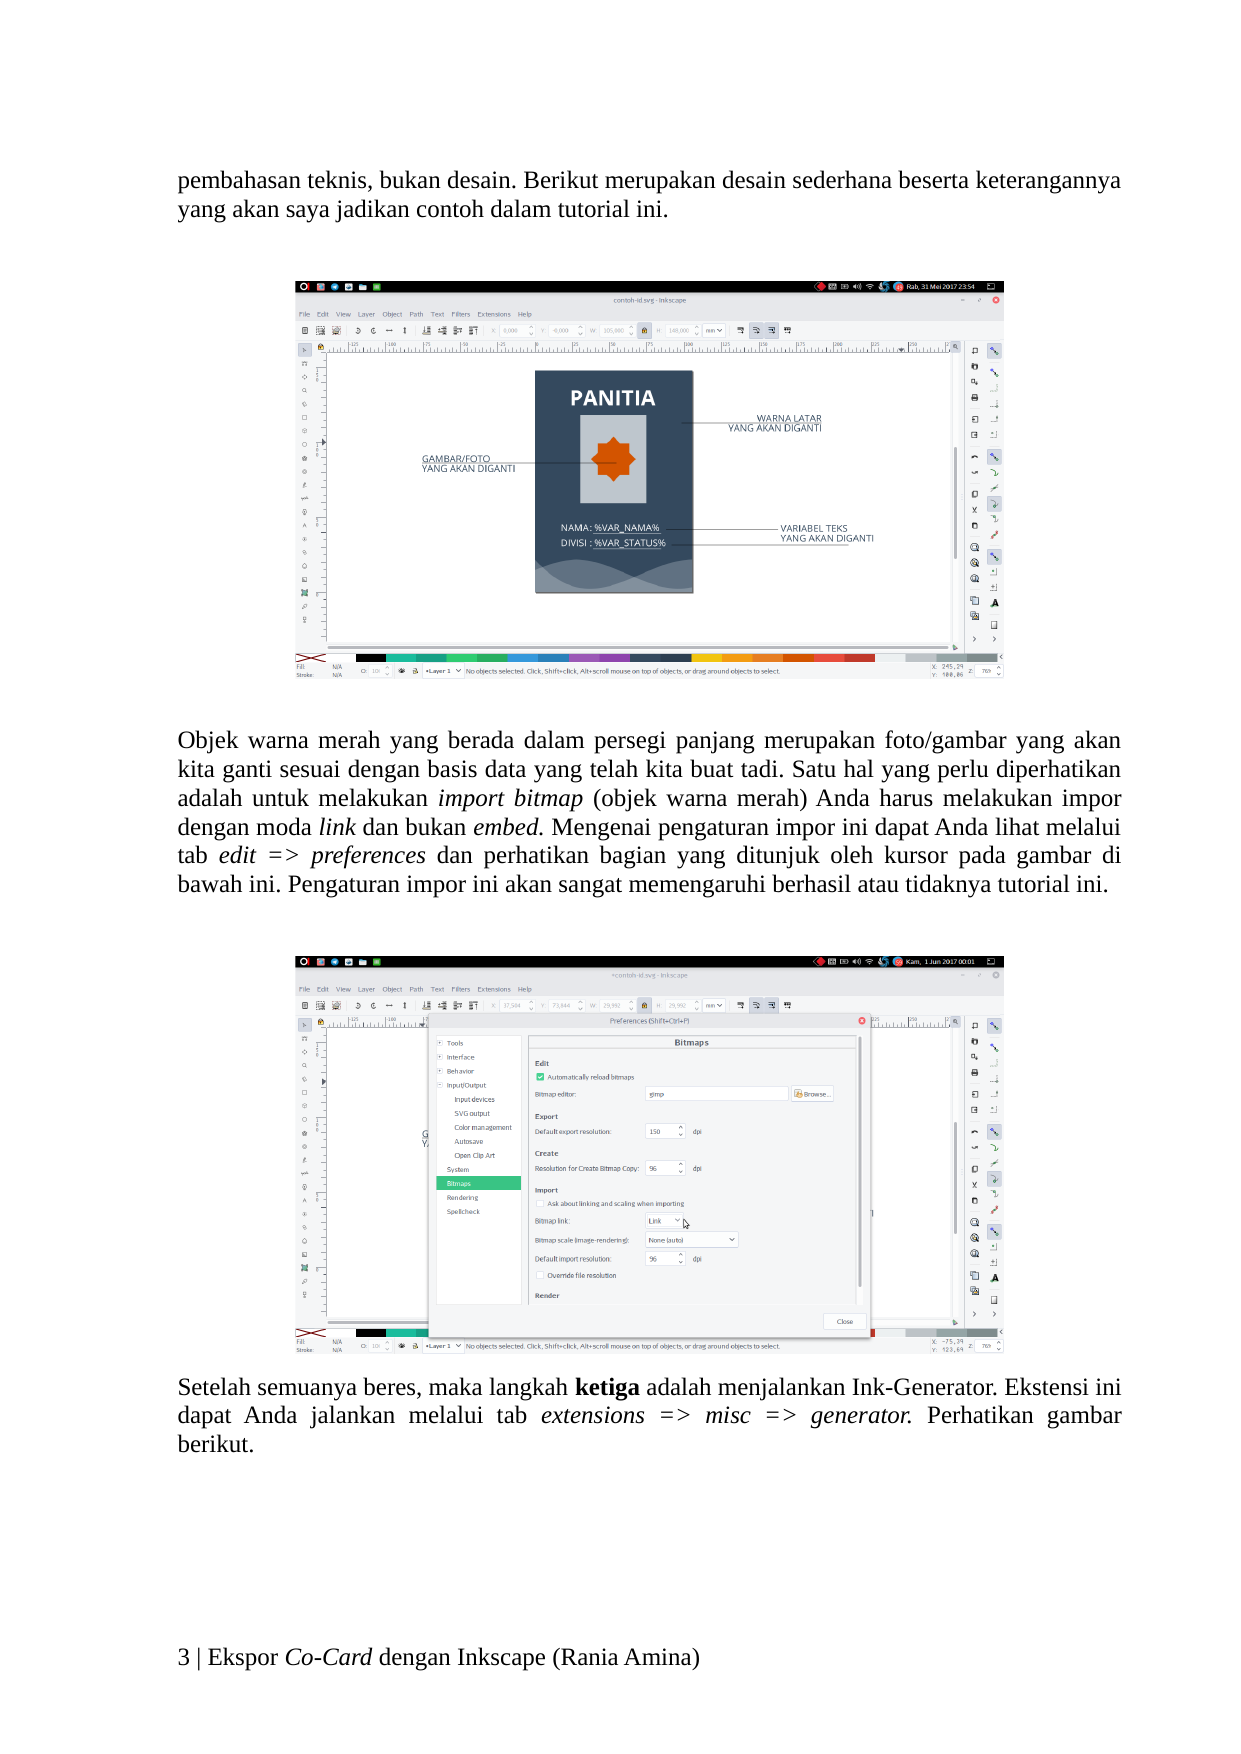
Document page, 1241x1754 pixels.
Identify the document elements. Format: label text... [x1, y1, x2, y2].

picture [295, 956, 1004, 1354]
picture [295, 281, 1004, 679]
text Objek warna merah yang berada dalam persegi panjang merupakan foto/gambar yang akan kita ganti sesuai dengan basis data yang telah kita buat tadi. Satu hal yang perlu diperhatikan adalah untuk melakukan import bitmap (objek warna merah) Anda harus melakukan impor dengan moda link dan bukan embed. Mengenai pengaturan impor ini dapat Anda lihat melalui tab edit => preferences dan perhatikan bagian yang ditunjuk oleh kursor pada gambar di bawah ini. Pengaturan impor ini akan sangat memengaruhi berhasil atau tidaknya tutorial ini. [177, 725, 1122, 898]
text Setelah semuanya beres, maka langkah ketiga adalah menjalankan Ink-Generator. Ekstensi ini dapat Anda jalankan melalui tab extensions => misc => generator. Perhatikan gambar berikut. [177, 1372, 1122, 1458]
text pembahasan teknis, bukan desain. Berikut merupakan desain sederhana beserta keterangannya yang akan saya jadikan contoh dalam tutorial ini. [177, 165, 1122, 223]
